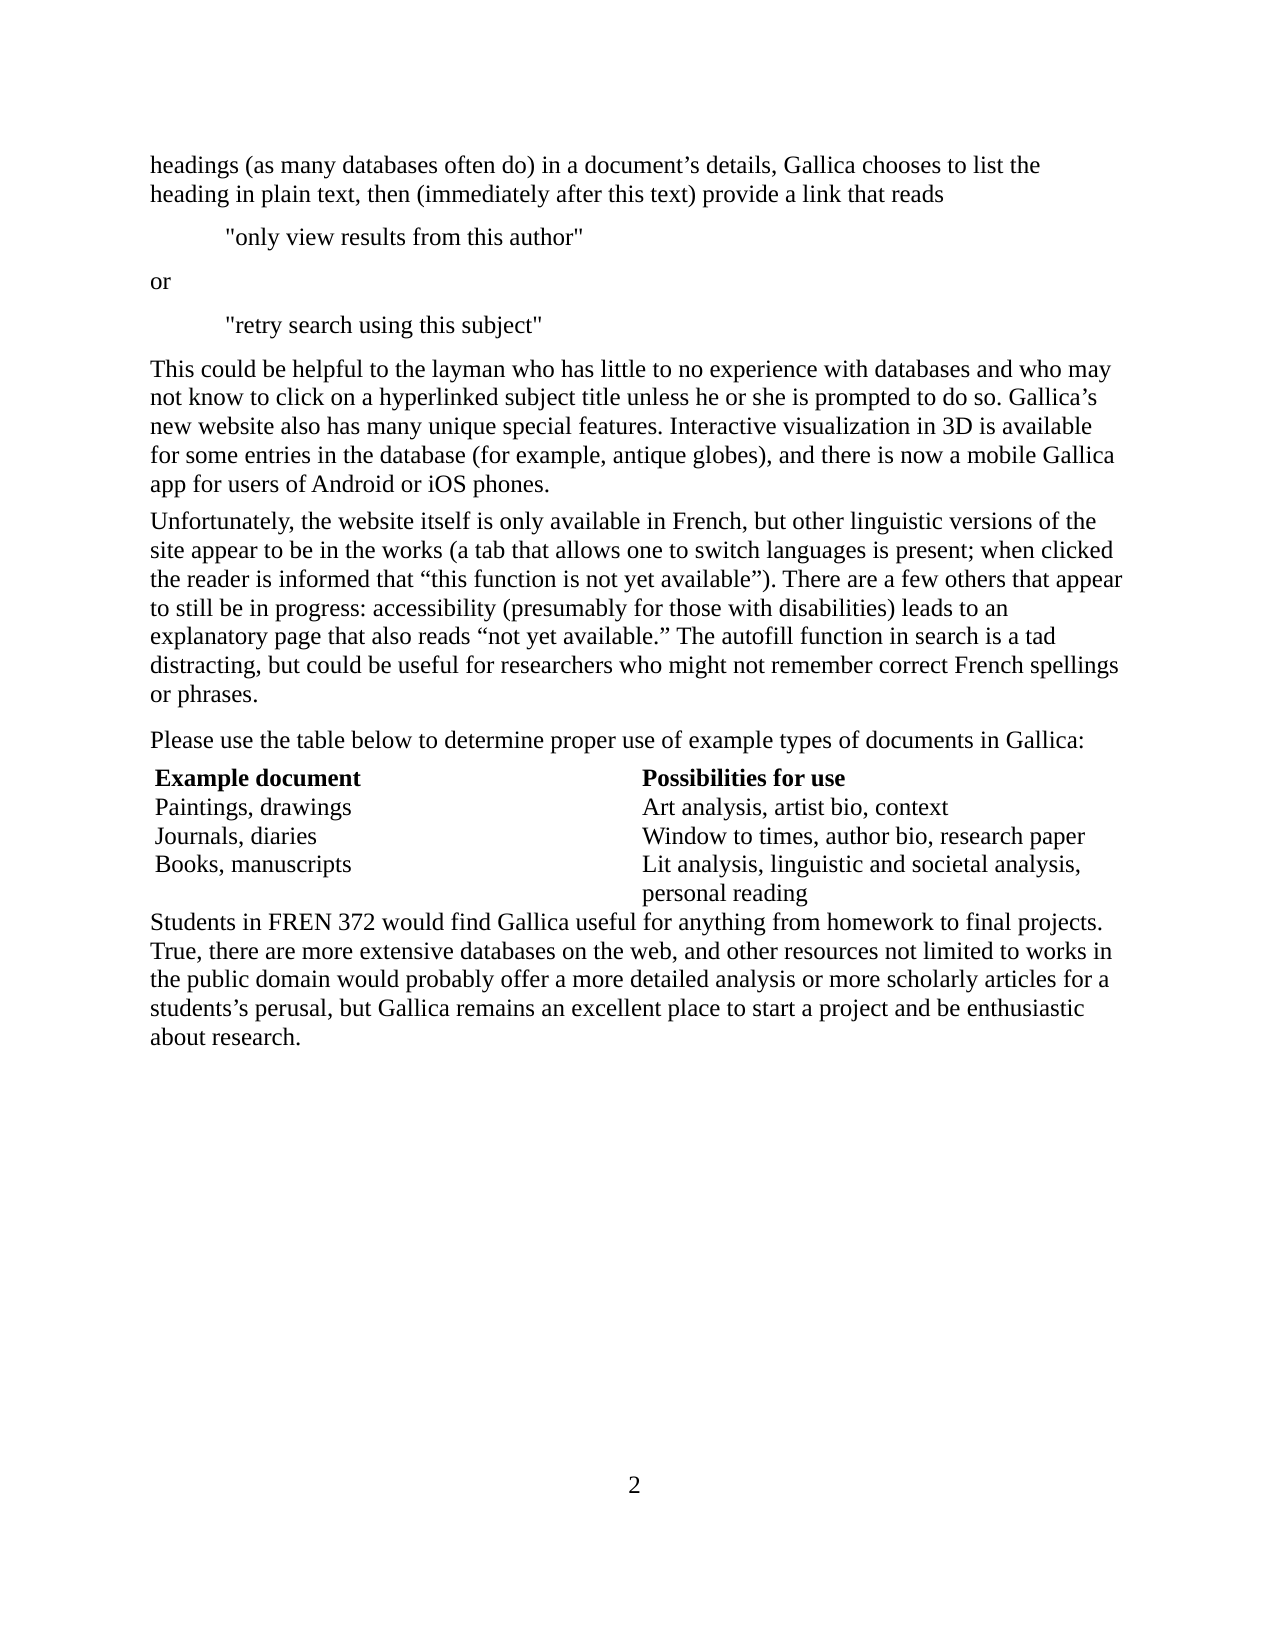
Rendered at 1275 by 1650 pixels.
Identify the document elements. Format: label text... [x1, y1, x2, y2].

text This could be helpful to the layman who has little to no experience with databases and who may not know to click on a hyperlinked subject title unless he or she is prompted to do so. Gallica’s new website also has many unique special features. Interactive visualization in 3D is available for some entries in the database (for example, antique globes), and there is now a mobile Gallica app for users of Android or iOS phones. [150, 354, 1125, 497]
text headings (as many databases often do) in a document’s details, Gallica chooses to list the heading in plain text, then (immediately after this text) provide a link that reads [150, 150, 1125, 207]
table_header Possibilities for use [638, 763, 1125, 792]
table_cell Art analysis, artist bio, context [638, 792, 1125, 821]
table_cell Books, manuscripts [150, 850, 637, 907]
text Please use the table below to determine proper use of example types of documents in Gallica: [150, 726, 1125, 754]
table_cell Window to times, author bio, research paper [638, 821, 1125, 849]
text Unfortunately, the website itself is only available in French, but other linguistic versions of the site appear to be in the works (a tab that allows one to switch languages is present; when clicked the reader is informed that “this function is not yet available”). There are a few others that appear to still be in progress: accessibility (presumably for those with disabilities) leads to an explanatory page that also reads “not yet available.” The autofill function in search is a tad distracting, but could be useful for researchers who might not remember correct French spellings or phrases. [150, 506, 1125, 708]
text "only view results from this author" [225, 222, 1125, 251]
text "retry search using this subject" [225, 310, 1125, 339]
table_cell Paintings, drawings [150, 792, 637, 821]
table_header Example document [150, 763, 637, 792]
table_cell Lit analysis, linguistic and societal analysis, personal reading [638, 850, 1125, 907]
table_cell Journals, diaries [150, 821, 637, 849]
text or [150, 266, 1125, 295]
text Students in FREN 372 would find Gallica useful for anything from homework to final projects. True, there are more extensive databases on the web, and other resources not limited to works in the public domain would probably offer a more detailed analysis or more scholarly articles for a students’s perusal, but Gallica remains an excellent place to start a project and be enthusiastic about research. [150, 907, 1125, 1051]
